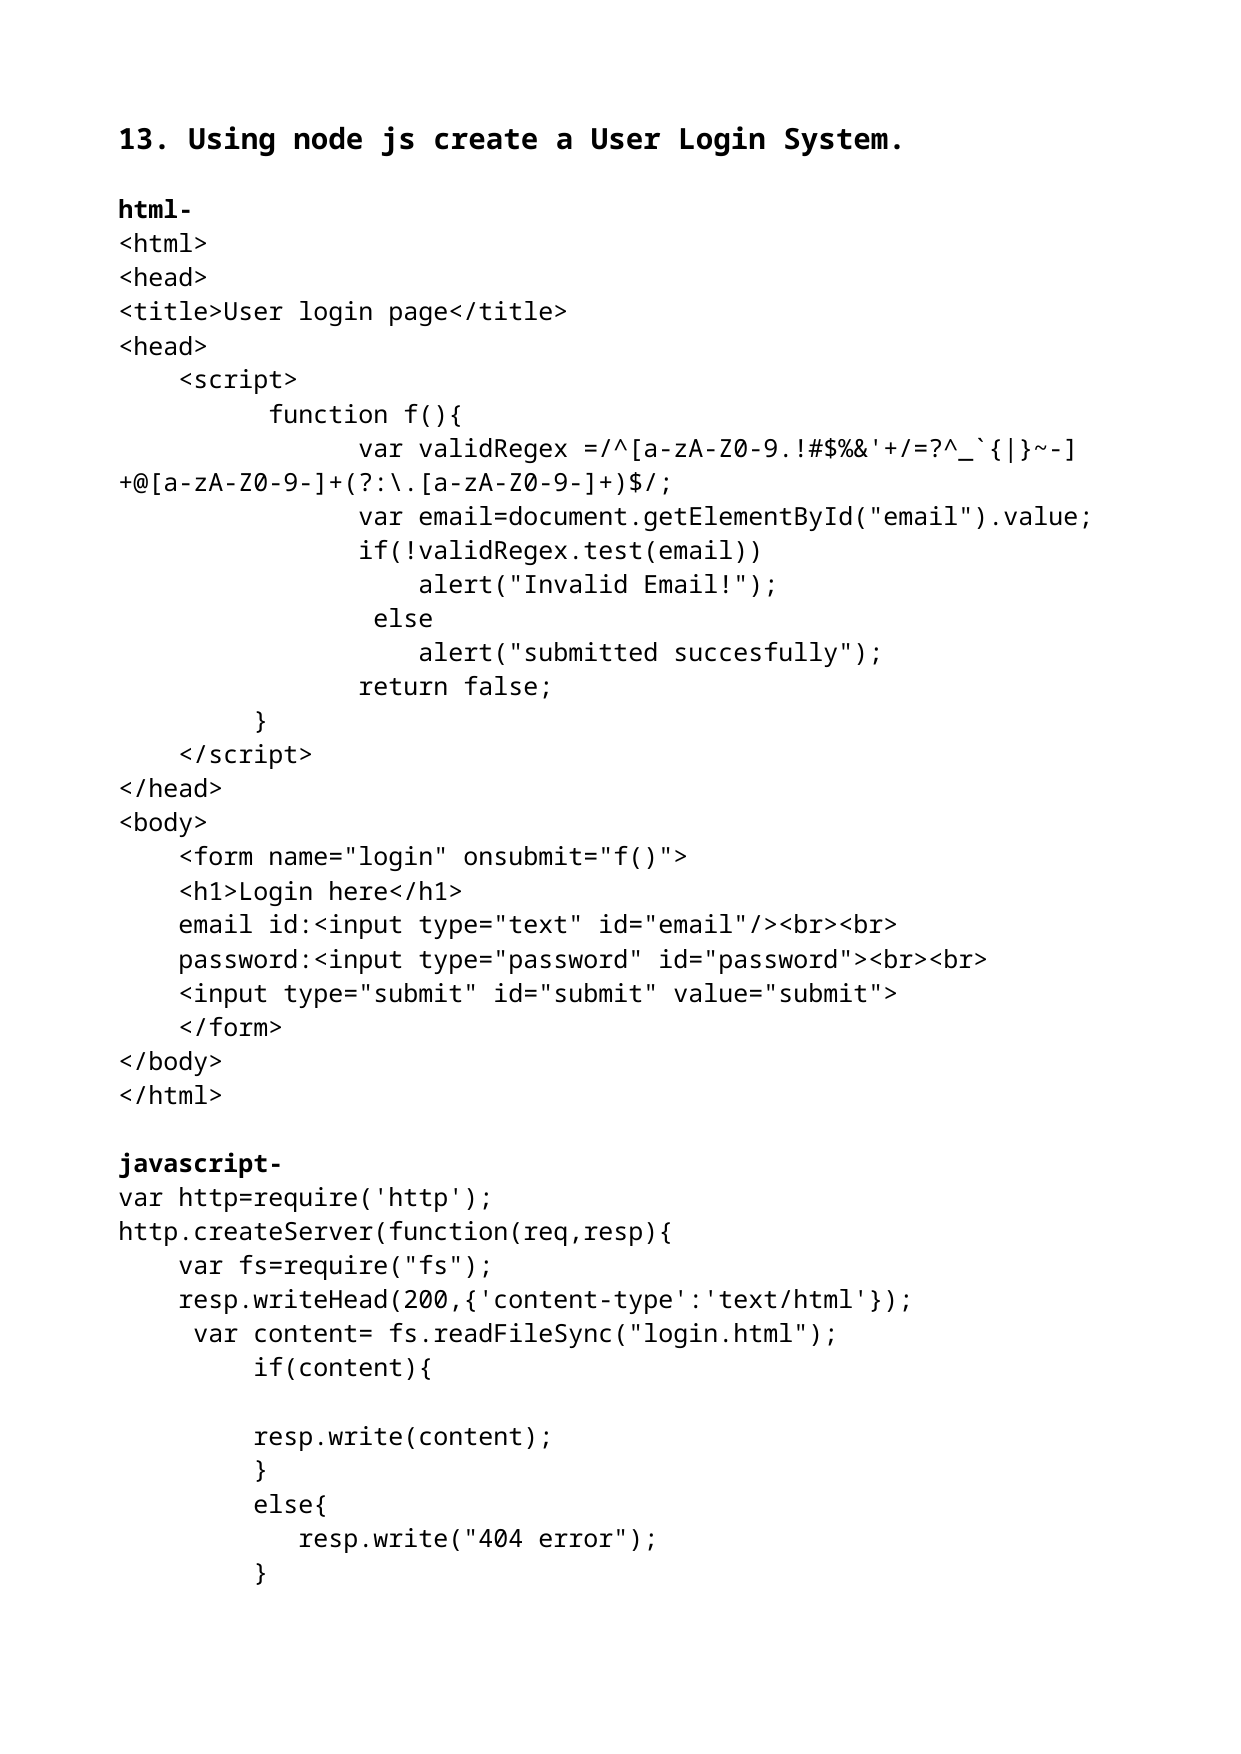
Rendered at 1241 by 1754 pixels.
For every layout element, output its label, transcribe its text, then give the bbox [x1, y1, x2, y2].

text var email=document.getElementById("email").value; [118, 498, 1122, 532]
text <html> [118, 226, 1122, 260]
text <script> [118, 362, 1122, 396]
text <input type="submit" id="submit" value="submit"> [118, 975, 1122, 1009]
text <form name="login" onsubmit="f()"> [118, 839, 1122, 873]
text function f(){ [118, 396, 1122, 430]
text } [118, 1452, 1122, 1486]
text </head> [118, 771, 1122, 805]
text var http=require('http'); [118, 1180, 1122, 1214]
text if(!validRegex.test(email)) [118, 532, 1122, 567]
text resp.write(content); [118, 1418, 1122, 1452]
text <title>User login page</title> [118, 294, 1122, 328]
text resp.writeHead(200,{'content-type':'text/html'}); [118, 1282, 1122, 1316]
text return false; [118, 669, 1122, 703]
text </script> [118, 737, 1122, 771]
text <body> [118, 805, 1122, 839]
text password:<input type="password" id="password"><br><br> [118, 941, 1122, 975]
text html- [118, 192, 1122, 226]
text } [118, 703, 1122, 737]
text </form> [118, 1009, 1122, 1043]
text else{ [118, 1486, 1122, 1520]
text var validRegex =/^[a-zA-Z0-9.!#$%&'+/=?^_`{|}~-]+@[a-zA-Z0-9-]+(?:\.[a-zA-Z0-9-]+)$/; [118, 430, 1122, 498]
text if(content){ [118, 1350, 1122, 1384]
text <h1>Login here</h1> [118, 873, 1122, 907]
text var content= fs.readFileSync("login.html"); [118, 1316, 1122, 1350]
text javascript- [118, 1146, 1122, 1180]
text alert("submitted succesfully"); [118, 635, 1122, 669]
text </body> [118, 1043, 1122, 1077]
text email id:<input type="text" id="email"/><br><br> [118, 907, 1122, 941]
text </html> [118, 1077, 1122, 1112]
text alert("Invalid Email!"); [118, 567, 1122, 601]
text var fs=require("fs"); [118, 1248, 1122, 1282]
text <head> [118, 328, 1122, 362]
text else [118, 601, 1122, 635]
text http.createServer(function(req,resp){ [118, 1214, 1122, 1248]
text 13. Using node js create a User Login System. [118, 118, 1122, 158]
text } [118, 1554, 1122, 1588]
text resp.write("404 error"); [118, 1520, 1122, 1554]
text <head> [118, 260, 1122, 294]
